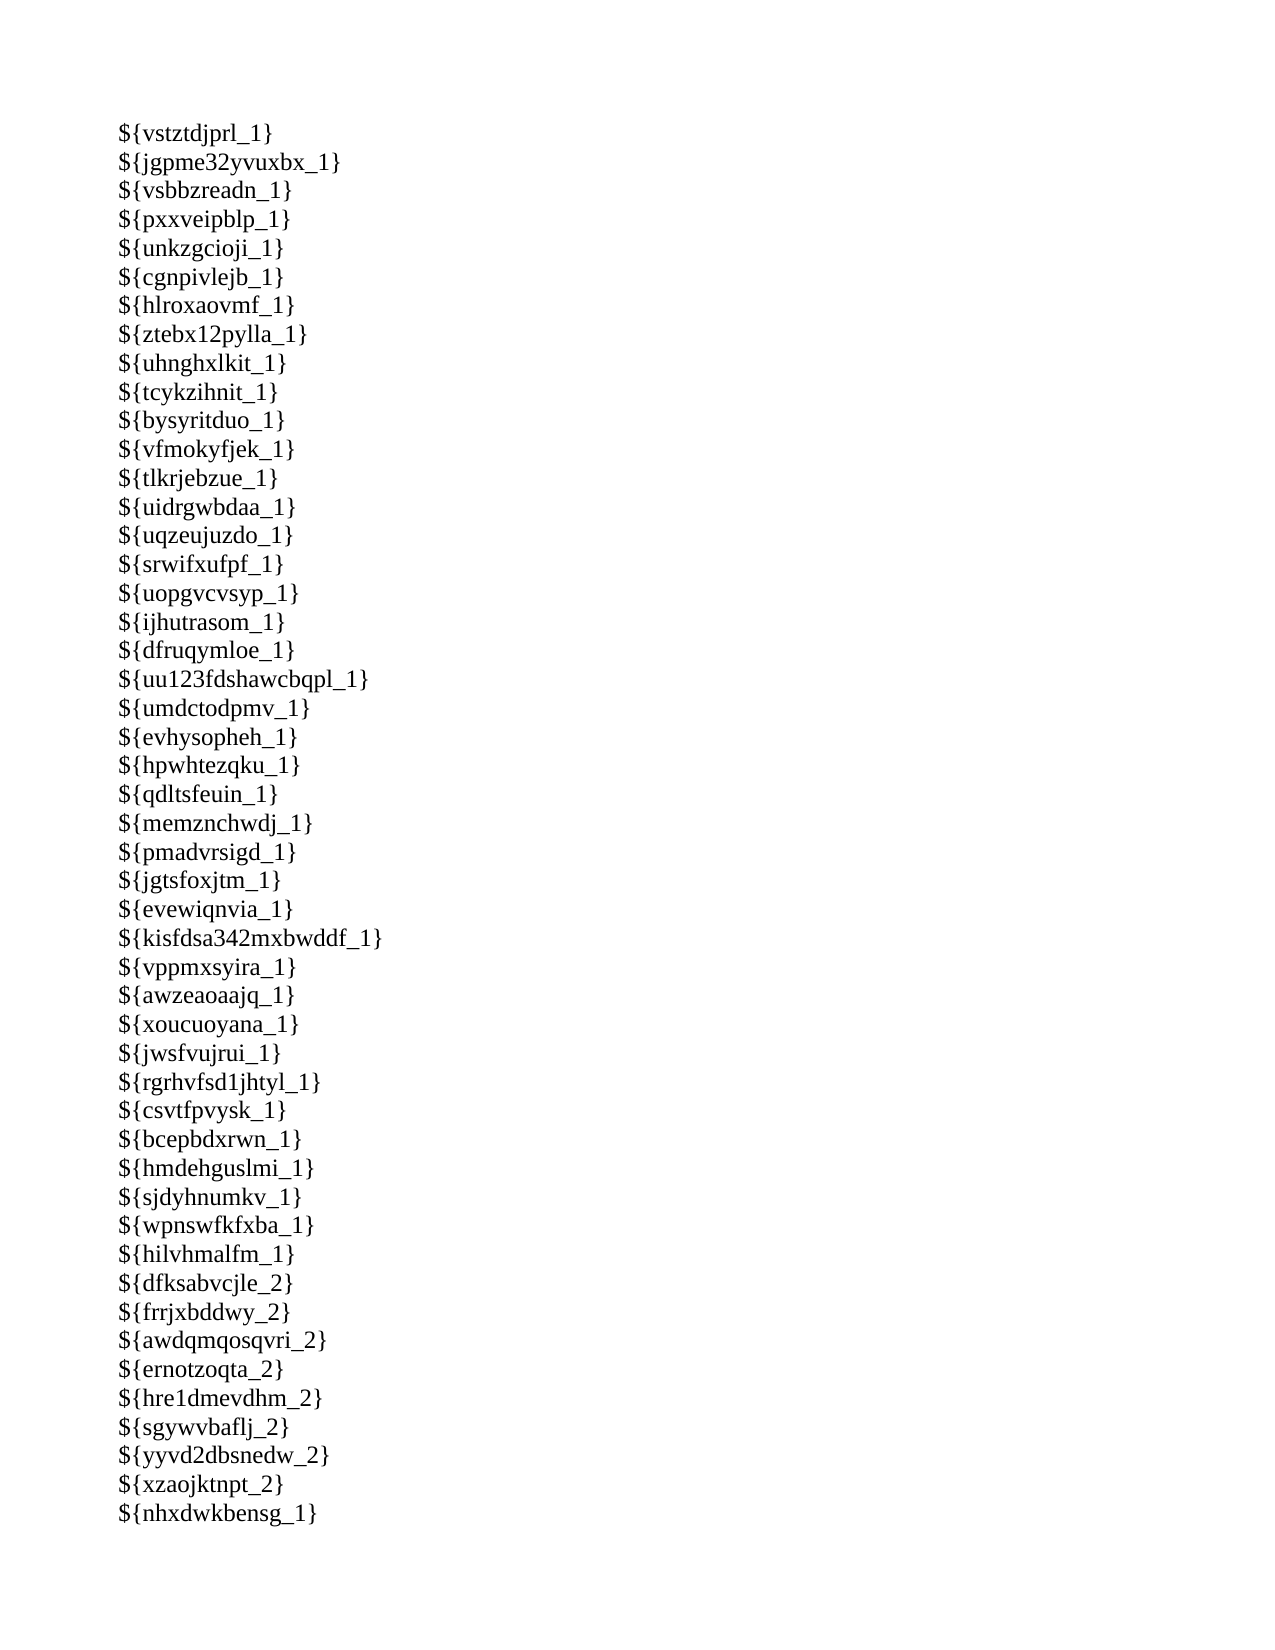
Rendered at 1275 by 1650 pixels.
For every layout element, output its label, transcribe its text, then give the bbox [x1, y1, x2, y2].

text ${evhysopheh_1} [118, 722, 1157, 751]
text ${wpnswfkfxba_1} [118, 1211, 1157, 1239]
text ${awdqmqosqvri_2} [118, 1326, 1157, 1354]
text ${hre1dmevdhm_2} [118, 1383, 1157, 1412]
text ${jwsfvujrui_1} [118, 1038, 1157, 1067]
text ${hilvhmalfm_1} [118, 1239, 1157, 1268]
text ${dfruqymloe_1} [118, 636, 1157, 664]
text ${sgywvbaflj_2} [118, 1412, 1157, 1441]
text ${awzeaoaajq_1} [118, 981, 1157, 1009]
text ${evewiqnvia_1} [118, 894, 1157, 923]
text ${pxxveipblp_1} [118, 204, 1157, 233]
text ${tcykzihnit_1} [118, 377, 1157, 406]
text ${xoucuoyana_1} [118, 1009, 1157, 1038]
text ${kisfdsa342mxbwddf_1} [118, 923, 1157, 952]
text ${rgrhvfsd1jhtyl_1} [118, 1067, 1157, 1096]
text ${srwifxufpf_1} [118, 549, 1157, 578]
text ${frrjxbddwy_2} [118, 1297, 1157, 1326]
text ${uopgvcvsyp_1} [118, 578, 1157, 607]
text ${yyvd2dbsnedw_2} [118, 1441, 1157, 1469]
text ${bcepbdxrwn_1} [118, 1124, 1157, 1153]
text ${ztebx12pylla_1} [118, 319, 1157, 348]
text ${vfmokyfjek_1} [118, 434, 1157, 463]
text ${vstztdjprl_1} [118, 118, 1157, 147]
text ${vsbbzreadn_1} [118, 176, 1157, 204]
text ${pmadvrsigd_1} [118, 837, 1157, 866]
text ${hmdehguslmi_1} [118, 1153, 1157, 1182]
text ${uqzeujuzdo_1} [118, 521, 1157, 549]
text ${nhxdwkbensg_1} [118, 1498, 1157, 1527]
text ${ijhutrasom_1} [118, 607, 1157, 636]
text ${uidrgwbdaa_1} [118, 492, 1157, 521]
text ${sjdyhnumkv_1} [118, 1182, 1157, 1211]
text ${hlroxaovmf_1} [118, 291, 1157, 319]
text ${cgnpivlejb_1} [118, 262, 1157, 291]
text ${bysyritduo_1} [118, 406, 1157, 434]
text ${uhnghxlkit_1} [118, 348, 1157, 377]
text ${jgtsfoxjtm_1} [118, 866, 1157, 894]
text ${csvtfpvysk_1} [118, 1096, 1157, 1124]
text ${tlkrjebzue_1} [118, 463, 1157, 492]
text ${uu123fdshawcbqpl_1} [118, 664, 1157, 693]
text ${dfksabvcjle_2} [118, 1268, 1157, 1297]
text ${ernotzoqta_2} [118, 1354, 1157, 1383]
text ${xzaojktnpt_2} [118, 1469, 1157, 1498]
text ${hpwhtezqku_1} [118, 751, 1157, 779]
text ${jgpme32yvuxbx_1} [118, 147, 1157, 176]
text ${umdctodpmv_1} [118, 693, 1157, 722]
text ${qdltsfeuin_1} [118, 779, 1157, 808]
text ${vppmxsyira_1} [118, 952, 1157, 981]
text ${memznchwdj_1} [118, 808, 1157, 837]
text ${unkzgcioji_1} [118, 233, 1157, 262]
